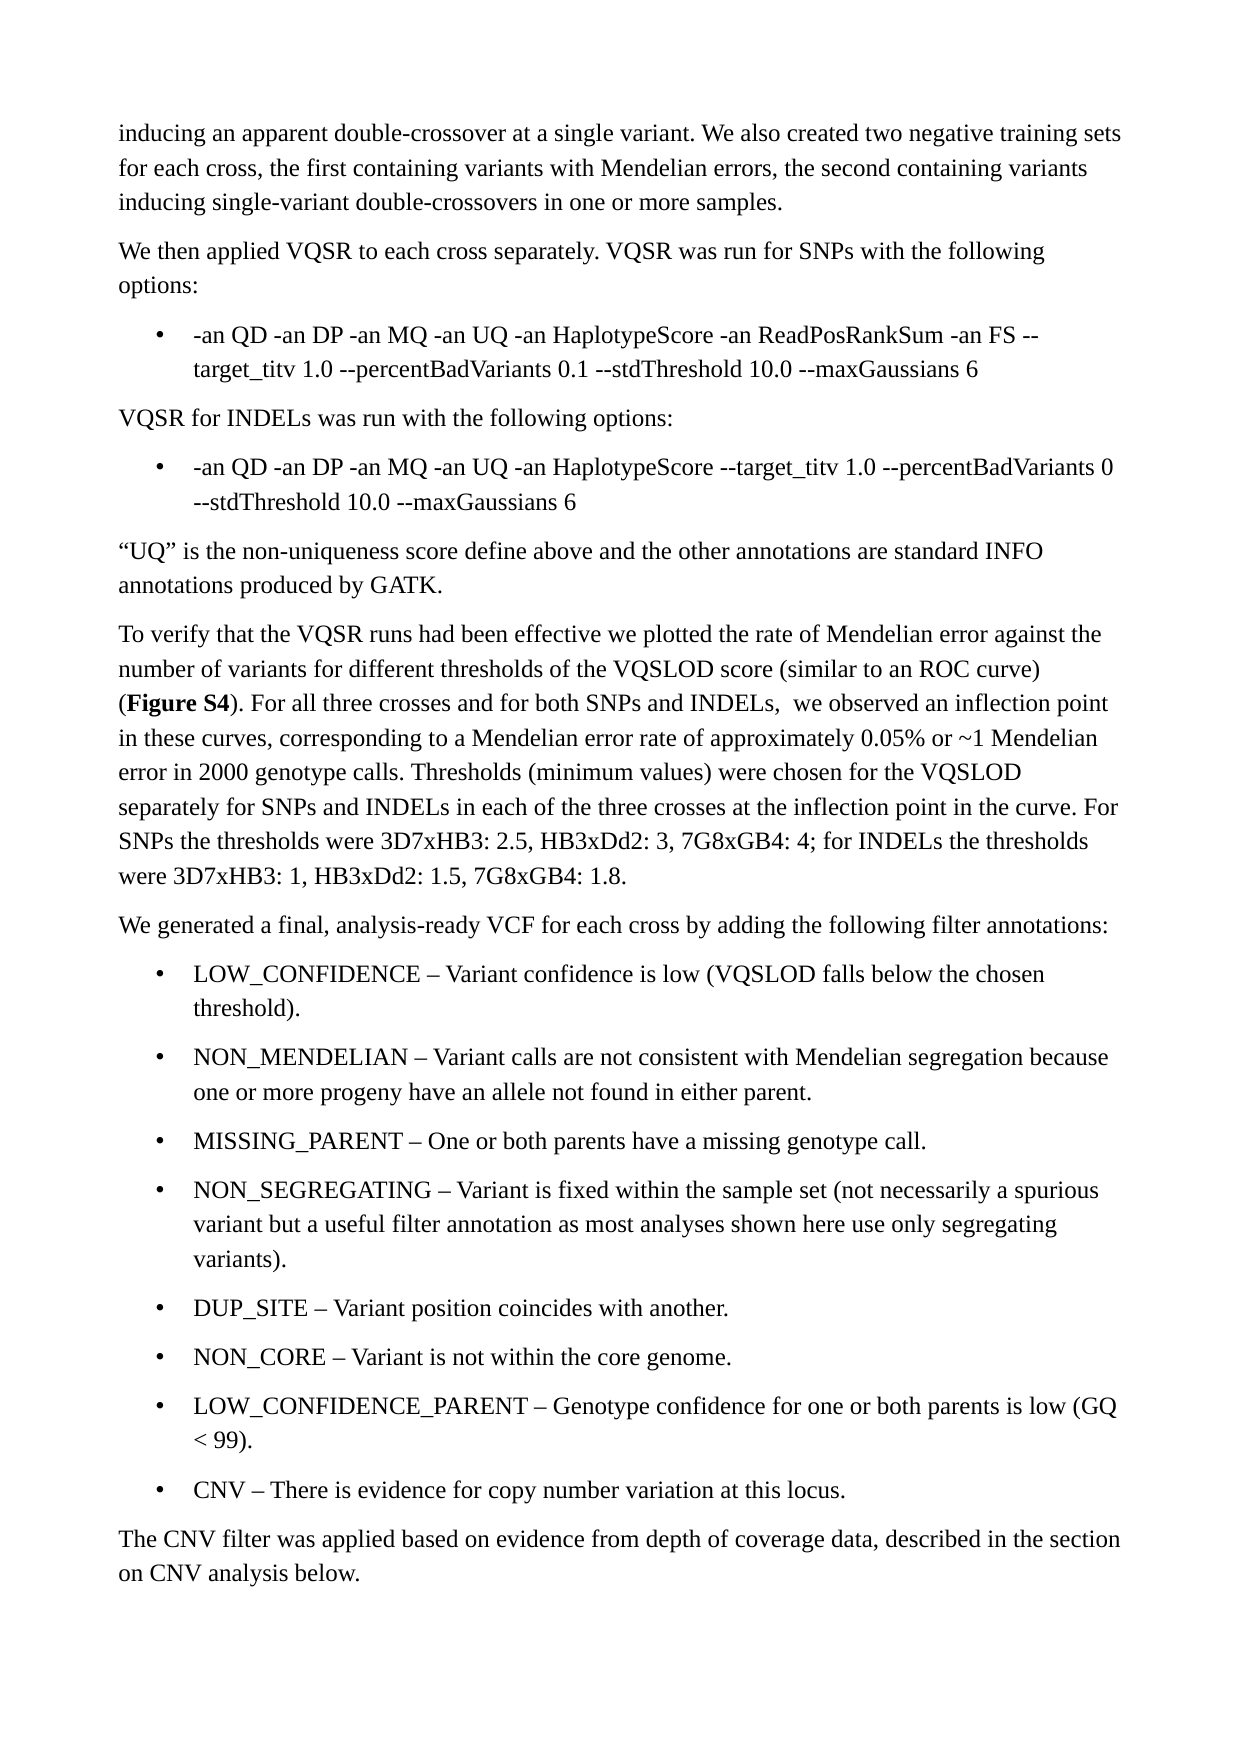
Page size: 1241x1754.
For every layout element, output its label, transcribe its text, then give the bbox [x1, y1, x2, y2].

list NON_MENDELIAN – Variant calls are not consistent with Mendelian segregation because one or more progeny have an allele not found in either parent. [156, 1042, 1122, 1106]
list DUP_SITE – Variant position coincides with another. [156, 1293, 1122, 1322]
text “UQ” is the non-uniqueness score define above and the other annotations are standard INFO annotations produced by GATK. [118, 536, 1122, 599]
list MISSING_PARENT – One or both parents have a missing genotype call. [156, 1126, 1122, 1155]
text VQSR for INDELs was run with the following options: [118, 403, 1122, 432]
list LOW_CONFIDENCE_PARENT – Genotype confidence for one or both parents is low (GQ < 99). [156, 1391, 1122, 1454]
text The CNV filter was applied based on evidence from depth of coverage data, described in the section on CNV analysis below. [118, 1524, 1122, 1587]
text We generated a final, analysis-ready VCF for each cross by adding the following filter annotations: [118, 910, 1122, 938]
text We then applied VQSR to each cross separately. VQSR was run for SNPs with the following options: [118, 236, 1122, 299]
list -an QD -an DP -an MQ -an UQ -an HaplotypeScore --target_titv 1.0 --percentBadVariants 0 --stdThreshold 10.0 --maxGaussians 6 [156, 452, 1122, 516]
list LOW_CONFIDENCE – Variant confidence is low (VQSLOD falls below the chosen threshold). [156, 959, 1122, 1022]
list NON_CORE – Variant is not within the core genome. [156, 1342, 1122, 1371]
list CNV – There is evidence for copy number variation at this locus. [156, 1475, 1122, 1503]
text To verify that the VQSR runs had been effective we plotted the rate of Mendelian error against the number of variants for different thresholds of the VQSLOD score (similar to an ROC curve) (Figure S4). For all three crosses and for both SNPs and INDELs, we observed an inflection point in these curves, corresponding to a Mendelian error rate of approximately 0.05% or ~1 Mendelian error in 2000 genotype calls. Thresholds (minimum values) were chosen for the VQSLOD separately for SNPs and INDELs in each of the three crosses at the inflection point in the curve. For SNPs the thresholds were 3D7xHB3: 2.5, HB3xDd2: 3, 7G8xGB4: 4; for INDELs the thresholds were 3D7xHB3: 1, HB3xDd2: 1.5, 7G8xGB4: 1.8. [118, 619, 1122, 889]
list -an QD -an DP -an MQ -an UQ -an HaplotypeScore -an ReadPosRankSum -an FS --target_titv 1.0 --percentBadVariants 0.1 --stdThreshold 10.0 --maxGaussians 6 [156, 320, 1122, 383]
text inducing an apparent double-crossover at a single variant. We also created two negative training sets for each cross, the first containing variants with Mendelian errors, the second containing variants inducing single-variant double-crossovers in one or more samples. [118, 118, 1122, 216]
list NON_SEGREGATING – Variant is fixed within the sample set (not necessarily a spurious variant but a useful filter annotation as most analyses shown here use only segregating variants). [156, 1175, 1122, 1273]
